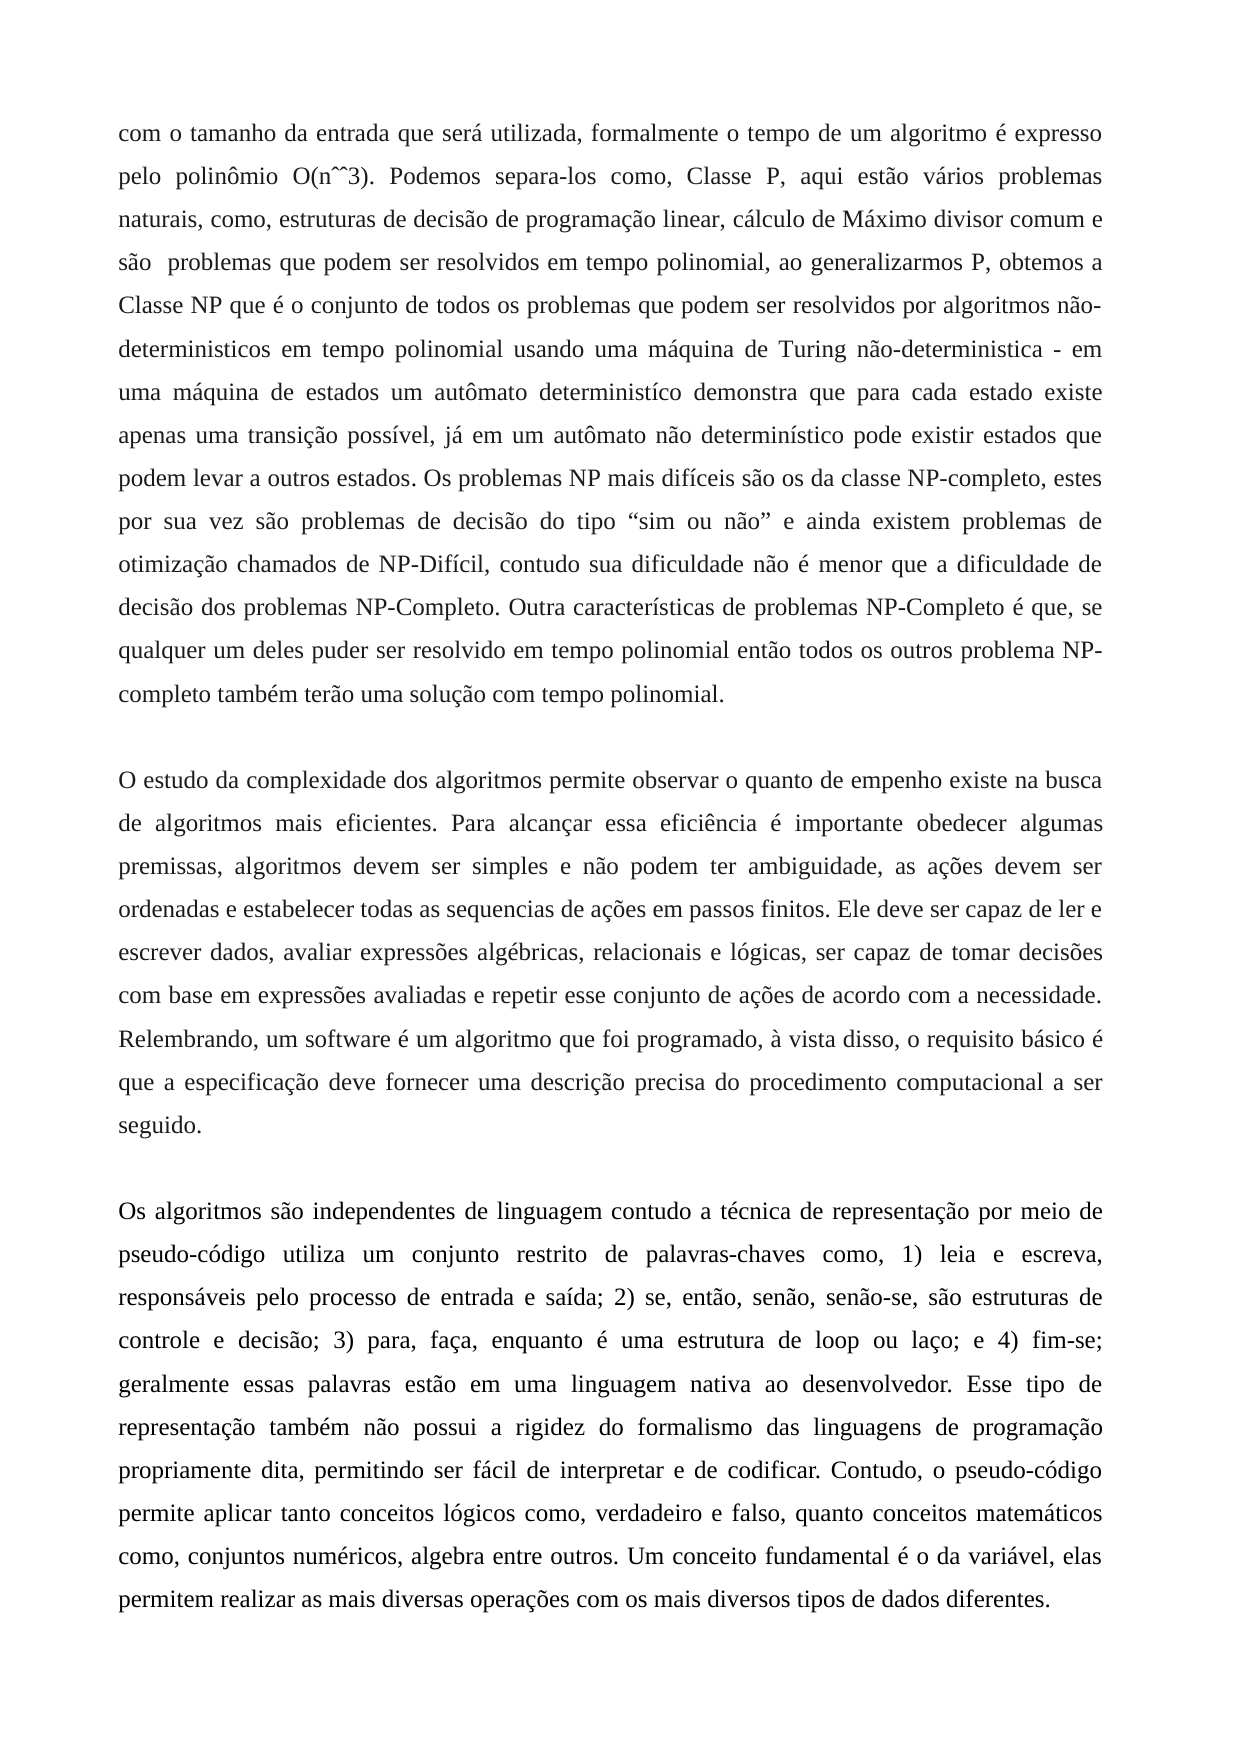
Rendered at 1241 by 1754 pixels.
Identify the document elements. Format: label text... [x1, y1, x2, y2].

text Os algoritmos são independentes de linguagem contudo a técnica de representação por meio de pseudo-código utiliza um conjunto restrito de palavras-chaves como, 1) leia e escreva, responsáveis pelo processo de entrada e saída; 2) se, então, senão, senão-se, são estruturas de controle e decisão; 3) para, faça, enquanto é uma estrutura de loop ou laço; e 4) fim-se; geralmente essas palavras estão em uma linguagem nativa ao desenvolvedor. Esse tipo de representação também não possui a rigidez do formalismo das linguagens de programação propriamente dita, permitindo ser fácil de interpretar e de codificar. Contudo, o pseudo-código permite aplicar tanto conceitos lógicos como, verdadeiro e falso, quanto conceitos matemáticos como, conjuntos numéricos, algebra entre outros. Um conceito fundamental é o da variável, elas permitem realizar as mais diversas operações com os mais diversos tipos de dados diferentes. [118, 1196, 1104, 1613]
text O estudo da complexidade dos algoritmos permite observar o quanto de empenho existe na busca de algoritmos mais eficientes. Para alcançar essa eficiência é importante obedecer algumas premissas, algoritmos devem ser simples e não podem ter ambiguidade, as ações devem ser ordenadas e estabelecer todas as sequencias de ações em passos finitos. Ele deve ser capaz de ler e escrever dados, avaliar expressões algébricas, relacionais e lógicas, ser capaz de tomar decisões com base em expressões avaliadas e repetir esse conjunto de ações de acordo com a necessidade. Relembrando, um software é um algoritmo que foi programado, à vista disso, o requisito básico é que a especificação deve fornecer uma descrição precisa do procedimento computacional a ser seguido. [118, 765, 1104, 1139]
text com o tamanho da entrada que será utilizada, formalmente o tempo de um algoritmo é expresso pelo polinômio O(nˆˆ3). Podemos separa-los como, Classe P, aqui estão vários problemas naturais, como, estruturas de decisão de programação linear, cálculo de Máximo divisor comum e são problemas que podem ser resolvidos em tempo polinomial, ao generalizarmos P, obtemos a Classe NP que é o conjunto de todos os problemas que podem ser resolvidos por algoritmos não-deterministicos em tempo polinomial usando uma máquina de Turing não-deterministica - em uma máquina de estados um autômato deterministíco demonstra que para cada estado existe apenas uma transição possível, já em um autômato não determinístico pode existir estados que podem levar a outros estados. Os problemas NP mais difíceis são os da classe NP-completo, estes por sua vez são problemas de decisão do tipo “sim ou não” e ainda existem problemas de otimização chamados de NP-Difícil, contudo sua dificuldade não é menor que a dificuldade de decisão dos problemas NP-Completo. Outra características de problemas NP-Completo é que, se qualquer um deles puder ser resolvido em tempo polinomial então todos os outros problema NP-completo também terão uma solução com tempo polinomial. [118, 118, 1104, 707]
